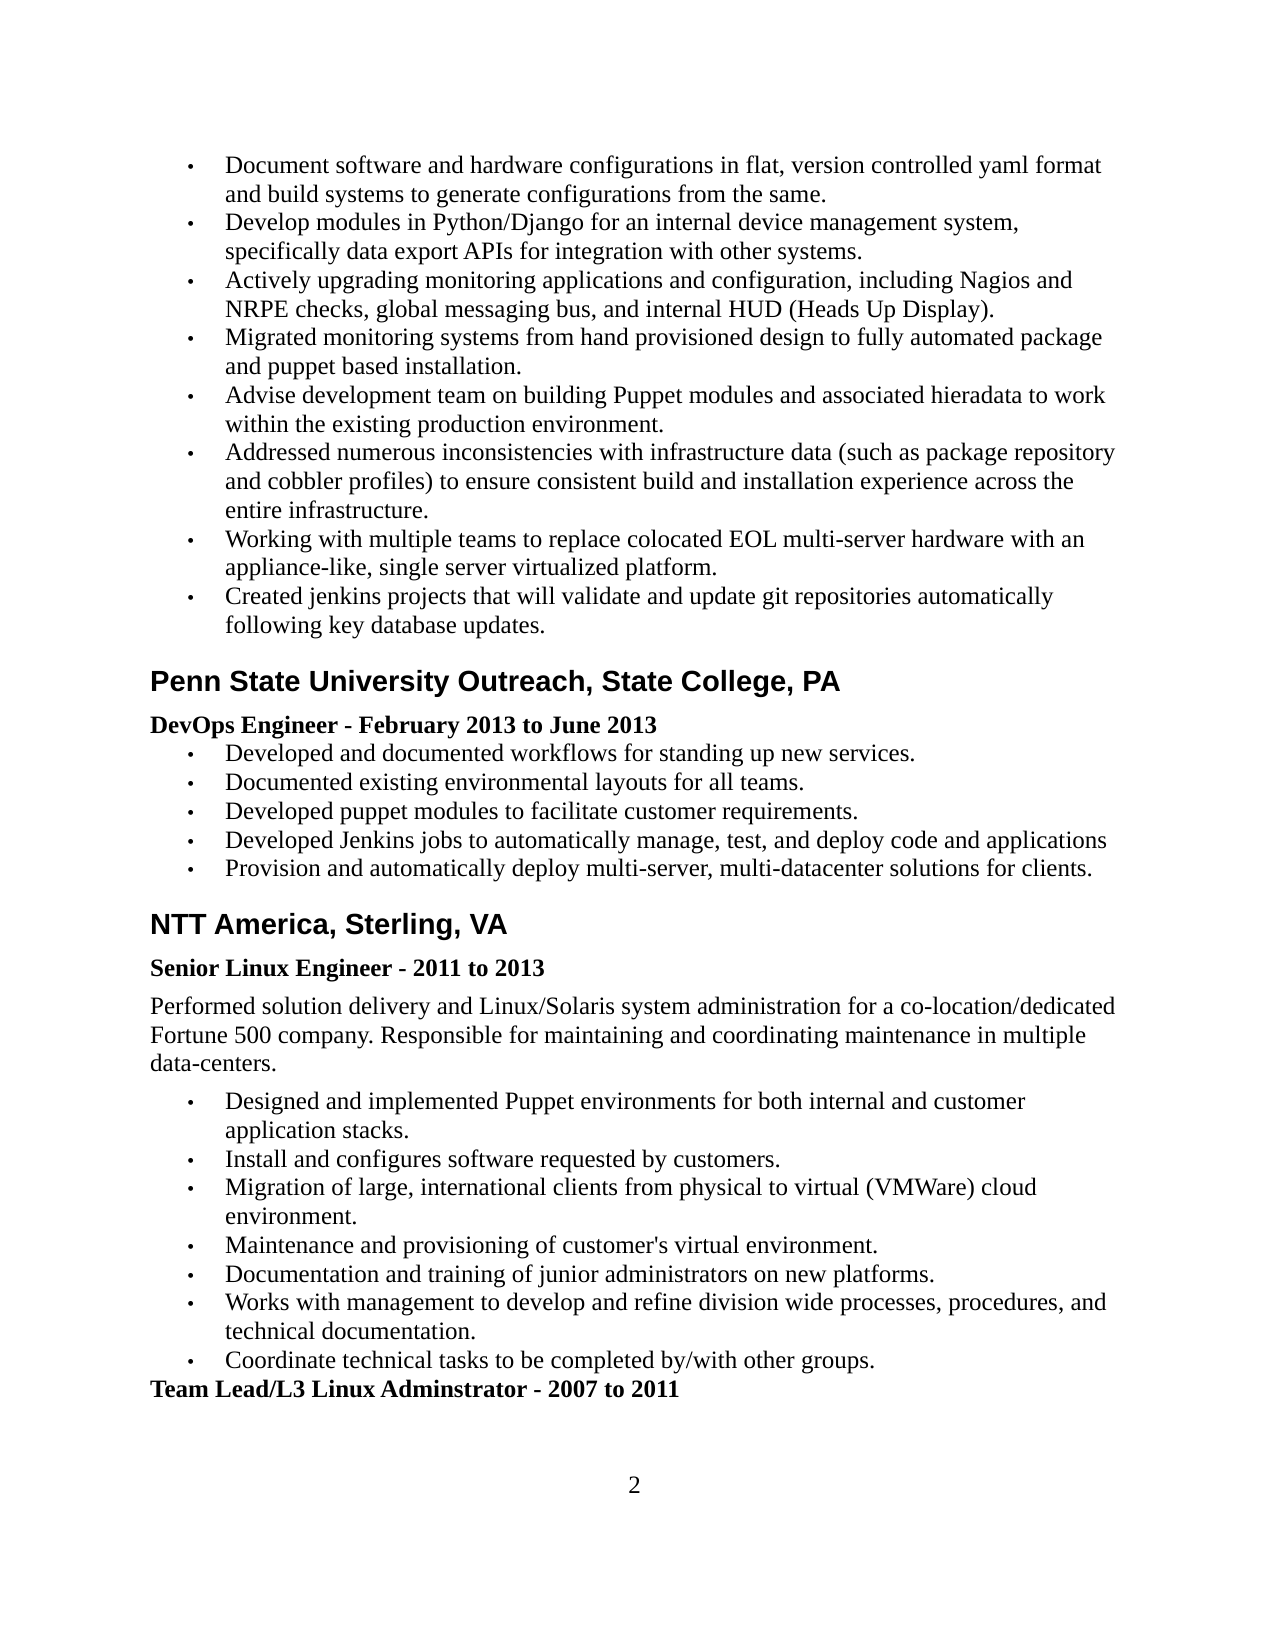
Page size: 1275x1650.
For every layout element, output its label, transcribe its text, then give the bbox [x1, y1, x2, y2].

list Migrated monitoring systems from hand provisioned design to fully automated package and puppet based installation. [187, 322, 1125, 380]
list Provision and automatically deploy multi-server, multi-datacenter solutions for clients. [187, 853, 1125, 882]
list Document software and hardware configurations in flat, version controlled yaml format and build systems to generate configurations from the same. [187, 150, 1125, 207]
list Migration of large, international clients from physical to virtual (VMWare) cloud environment. [187, 1172, 1125, 1230]
list Designed and implemented Puppet environments for both internal and customer application stacks. [187, 1086, 1125, 1144]
list Created jenkins projects that will validate and update git repositories automatically following key database updates. [187, 581, 1125, 639]
list Coordinate technical tasks to be completed by/with other groups. [187, 1345, 1125, 1374]
text Team Lead/L3 Linux Adminstrator - 2007 to 2011 [150, 1374, 1125, 1402]
subtitle Penn State University Outreach, State College, PA [150, 664, 1125, 697]
text Senior Linux Engineer - 2011 to 2013 [150, 953, 1125, 982]
list Developed Jenkins jobs to automatically manage, test, and deploy code and applications [187, 825, 1125, 853]
list Advise development team on building Puppet modules and associated hieradata to work within the existing production environment. [187, 380, 1125, 437]
subtitle NTT America, Sterling, VA [150, 907, 1125, 941]
list Maintenance and provisioning of customer's virtual environment. [187, 1230, 1125, 1259]
list Documentation and training of junior administrators on new platforms. [187, 1259, 1125, 1287]
list Developed and documented workflows for standing up new services. [187, 738, 1125, 767]
text Performed solution delivery and Linux/Solaris system administration for a co-location/dedicated Fortune 500 company. Responsible for maintaining and coordinating maintenance in multiple data-centers. [150, 991, 1125, 1077]
list Working with multiple teams to replace colocated EOL multi-server hardware with an appliance-like, single server virtualized platform. [187, 524, 1125, 581]
list Install and configures software requested by customers. [187, 1144, 1125, 1172]
list Works with management to develop and refine division wide processes, procedures, and technical documentation. [187, 1287, 1125, 1345]
list Documented existing environmental layouts for all teams. [187, 767, 1125, 796]
list Develop modules in Python/Django for an internal device management system, specifically data export APIs for integration with other systems. [187, 207, 1125, 265]
text DevOps Engineer - February 2013 to June 2013 [150, 710, 1125, 738]
list Addressed numerous inconsistencies with infrastructure data (such as package repository and cobbler profiles) to ensure consistent build and installation experience across the entire infrastructure. [187, 437, 1125, 524]
list Developed puppet modules to facilitate customer requirements. [187, 796, 1125, 825]
list Actively upgrading monitoring applications and configuration, including Nagios and NRPE checks, global messaging bus, and internal HUD (Heads Up Display). [187, 265, 1125, 322]
